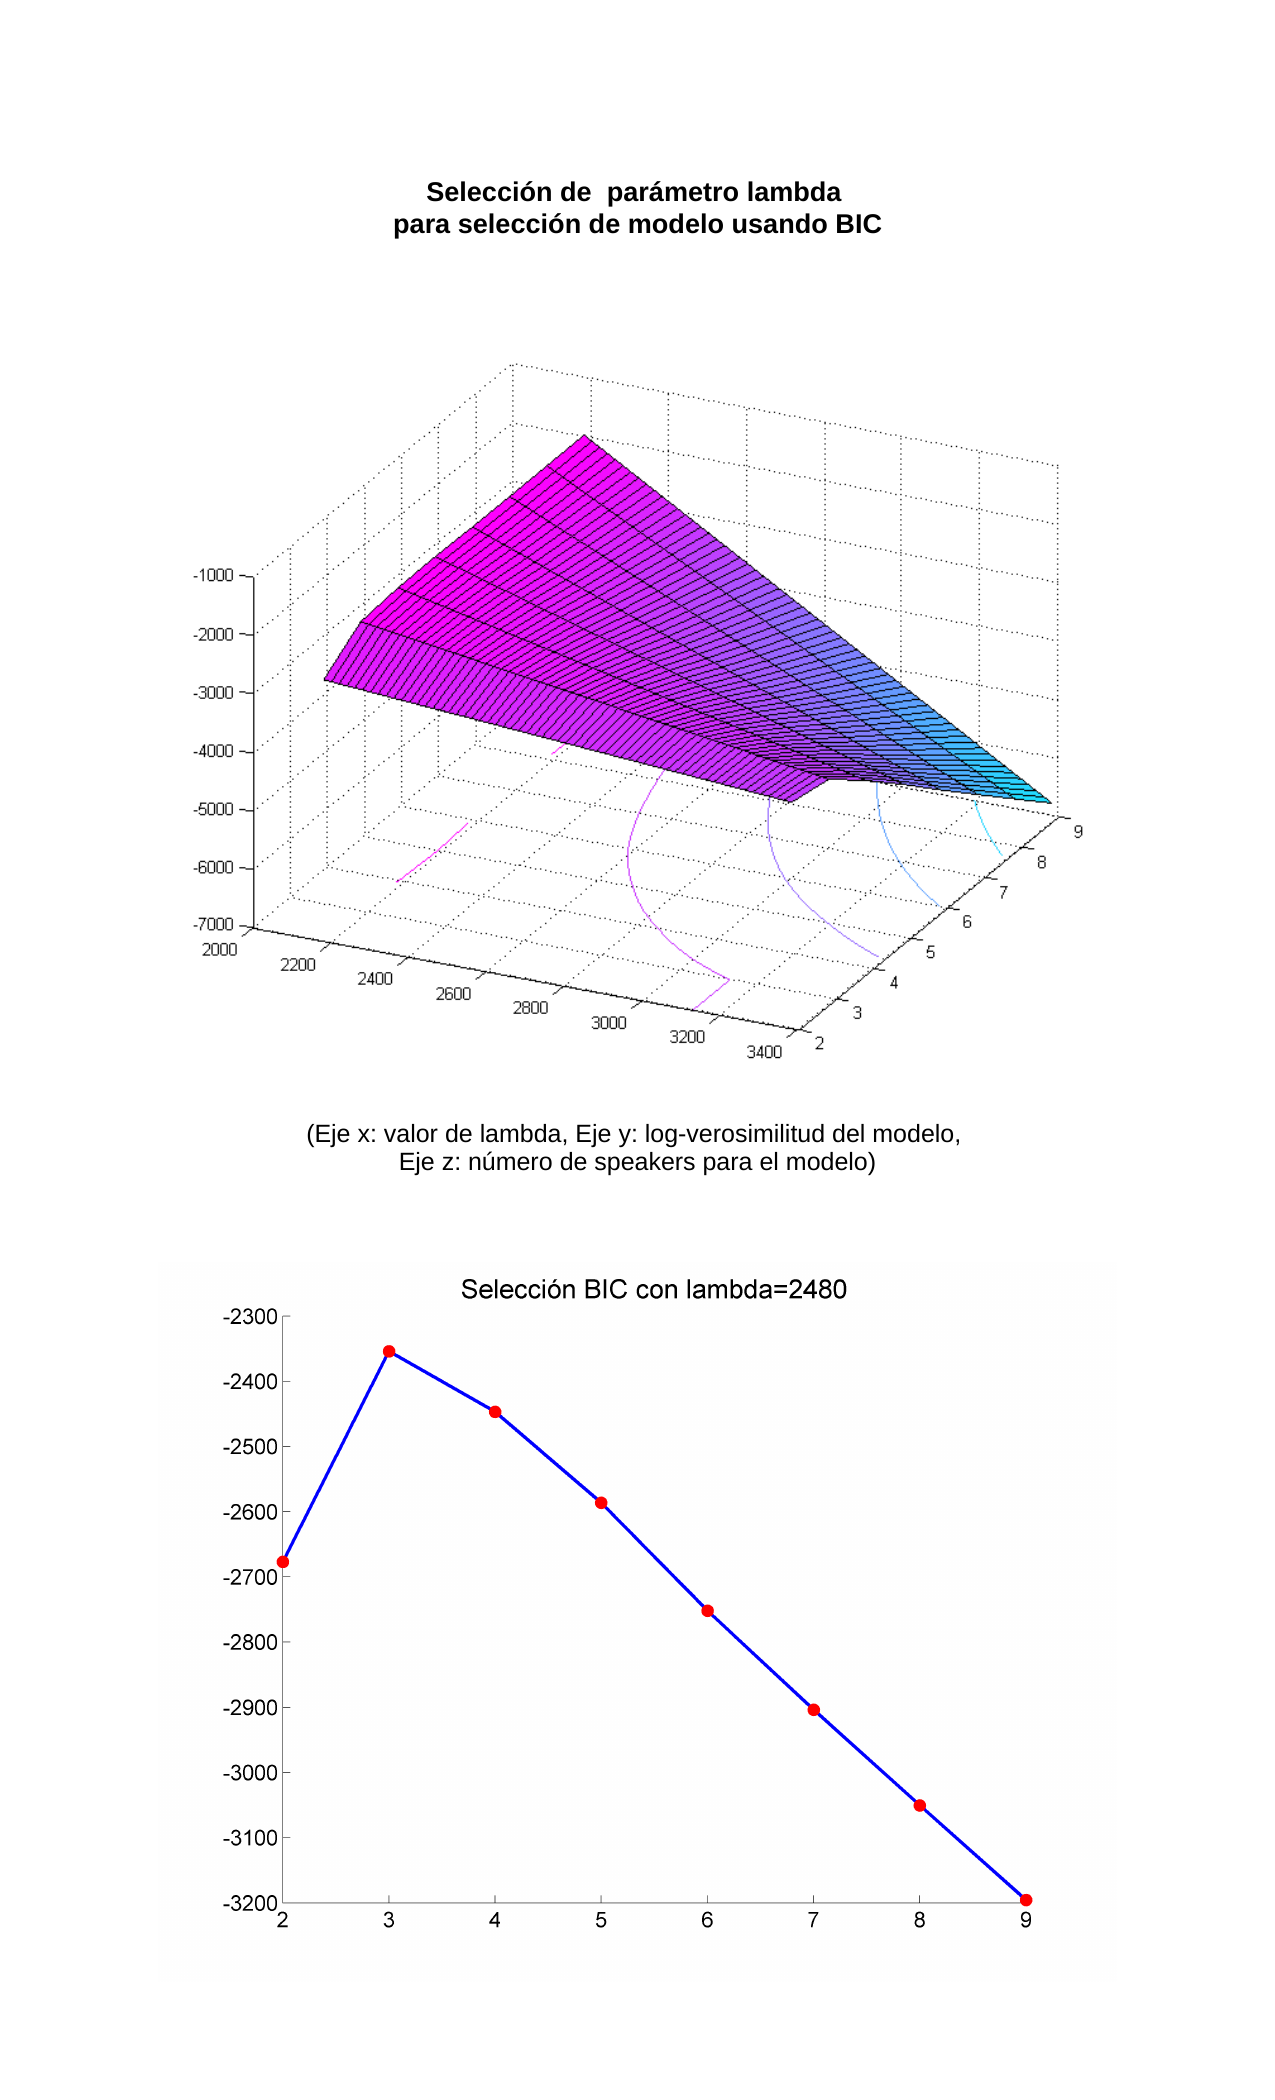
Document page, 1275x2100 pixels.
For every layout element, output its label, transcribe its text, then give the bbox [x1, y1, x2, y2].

text (Eje x: valor de lambda, Eje y: log-verosimilitud del modelo, [118, 1119, 1157, 1147]
picture [158, 1262, 1117, 1982]
text Eje z: número de speakers para el modelo) [118, 1147, 1157, 1176]
text Selección de parámetro lambda [118, 176, 1157, 208]
picture [118, 303, 1157, 1119]
text [118, 277, 1157, 303]
text para selección de modelo usando BIC [118, 208, 1157, 239]
